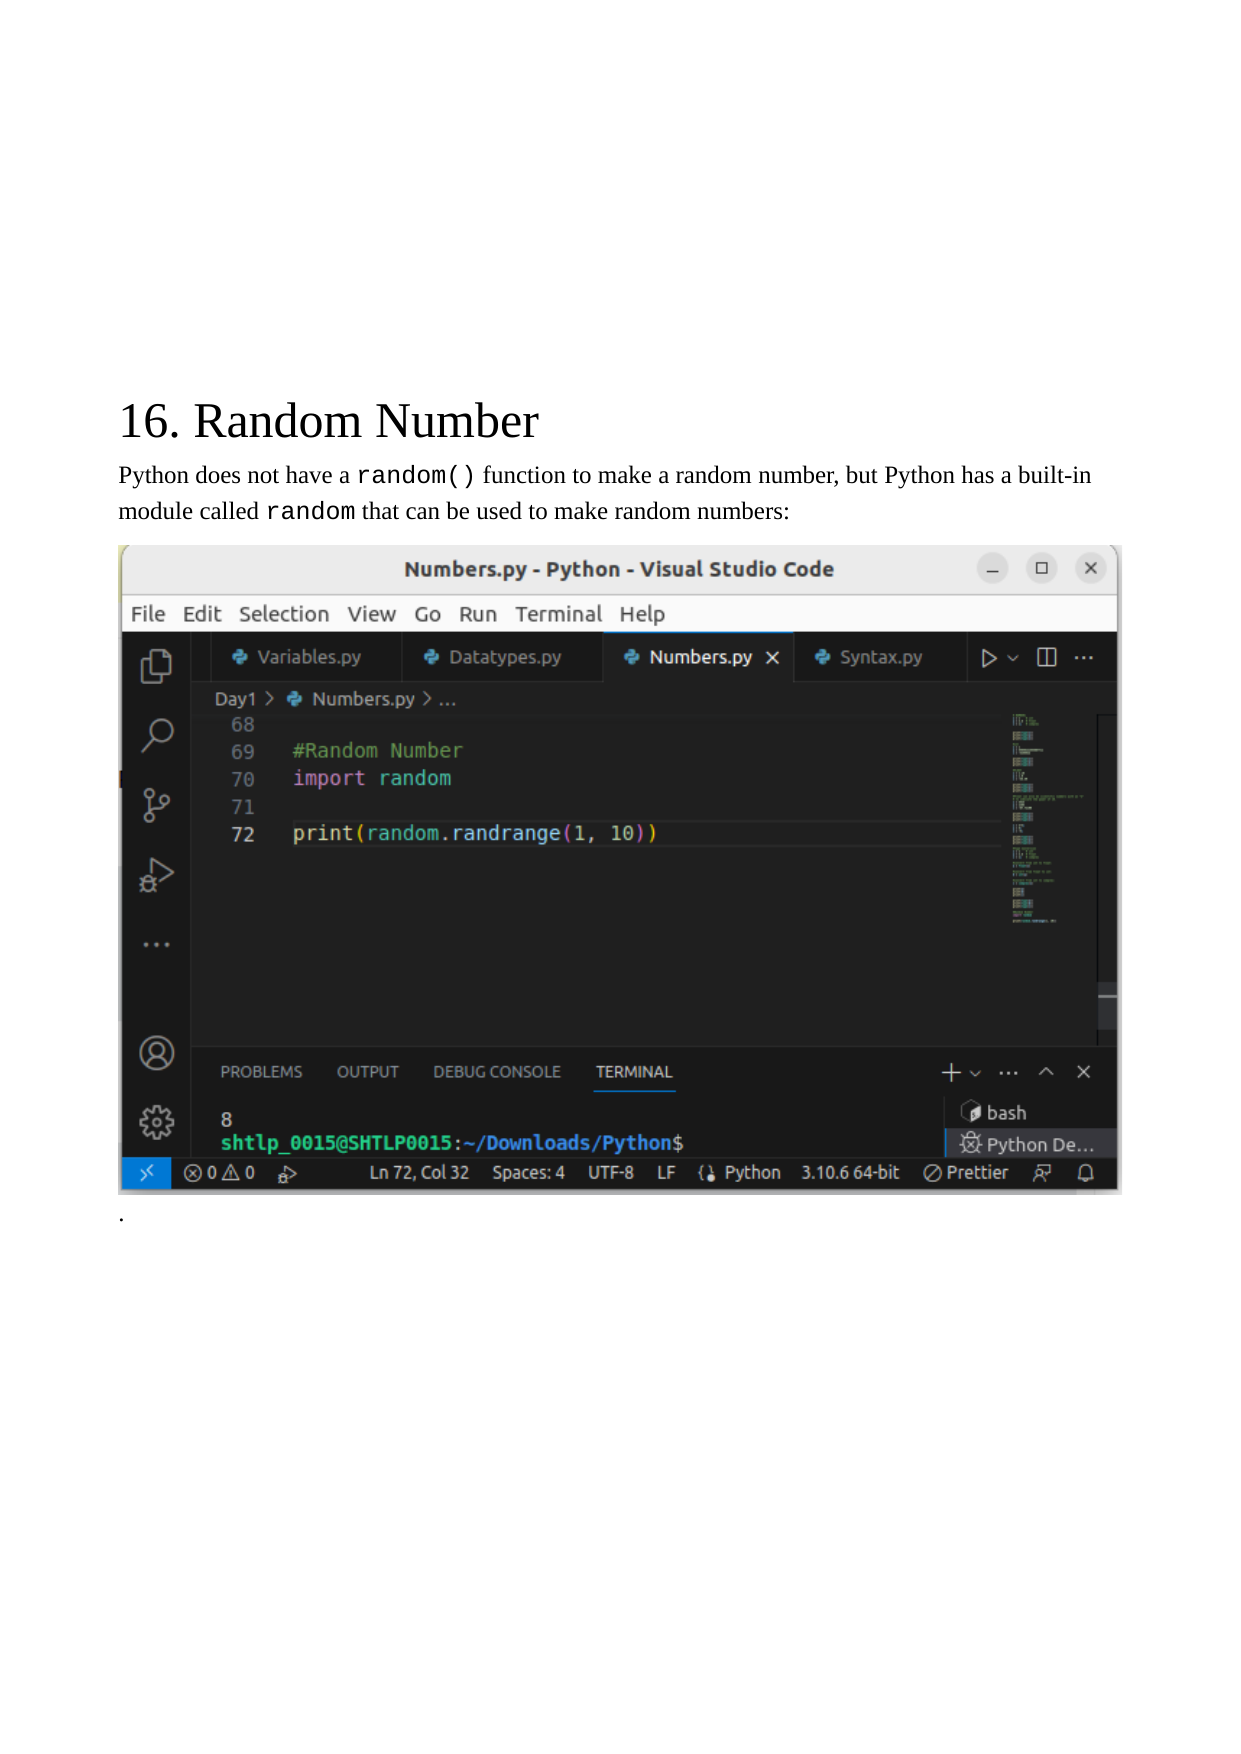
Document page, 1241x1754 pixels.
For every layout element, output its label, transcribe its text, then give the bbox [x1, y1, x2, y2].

picture [118, 545, 1123, 1195]
subtitle 16. Random Number [118, 391, 1122, 448]
text Python does not have a random() function to make a random number, but Python has a built-in module called random that can be used to make random numbers: [118, 461, 1122, 527]
text . [118, 1195, 1122, 1227]
